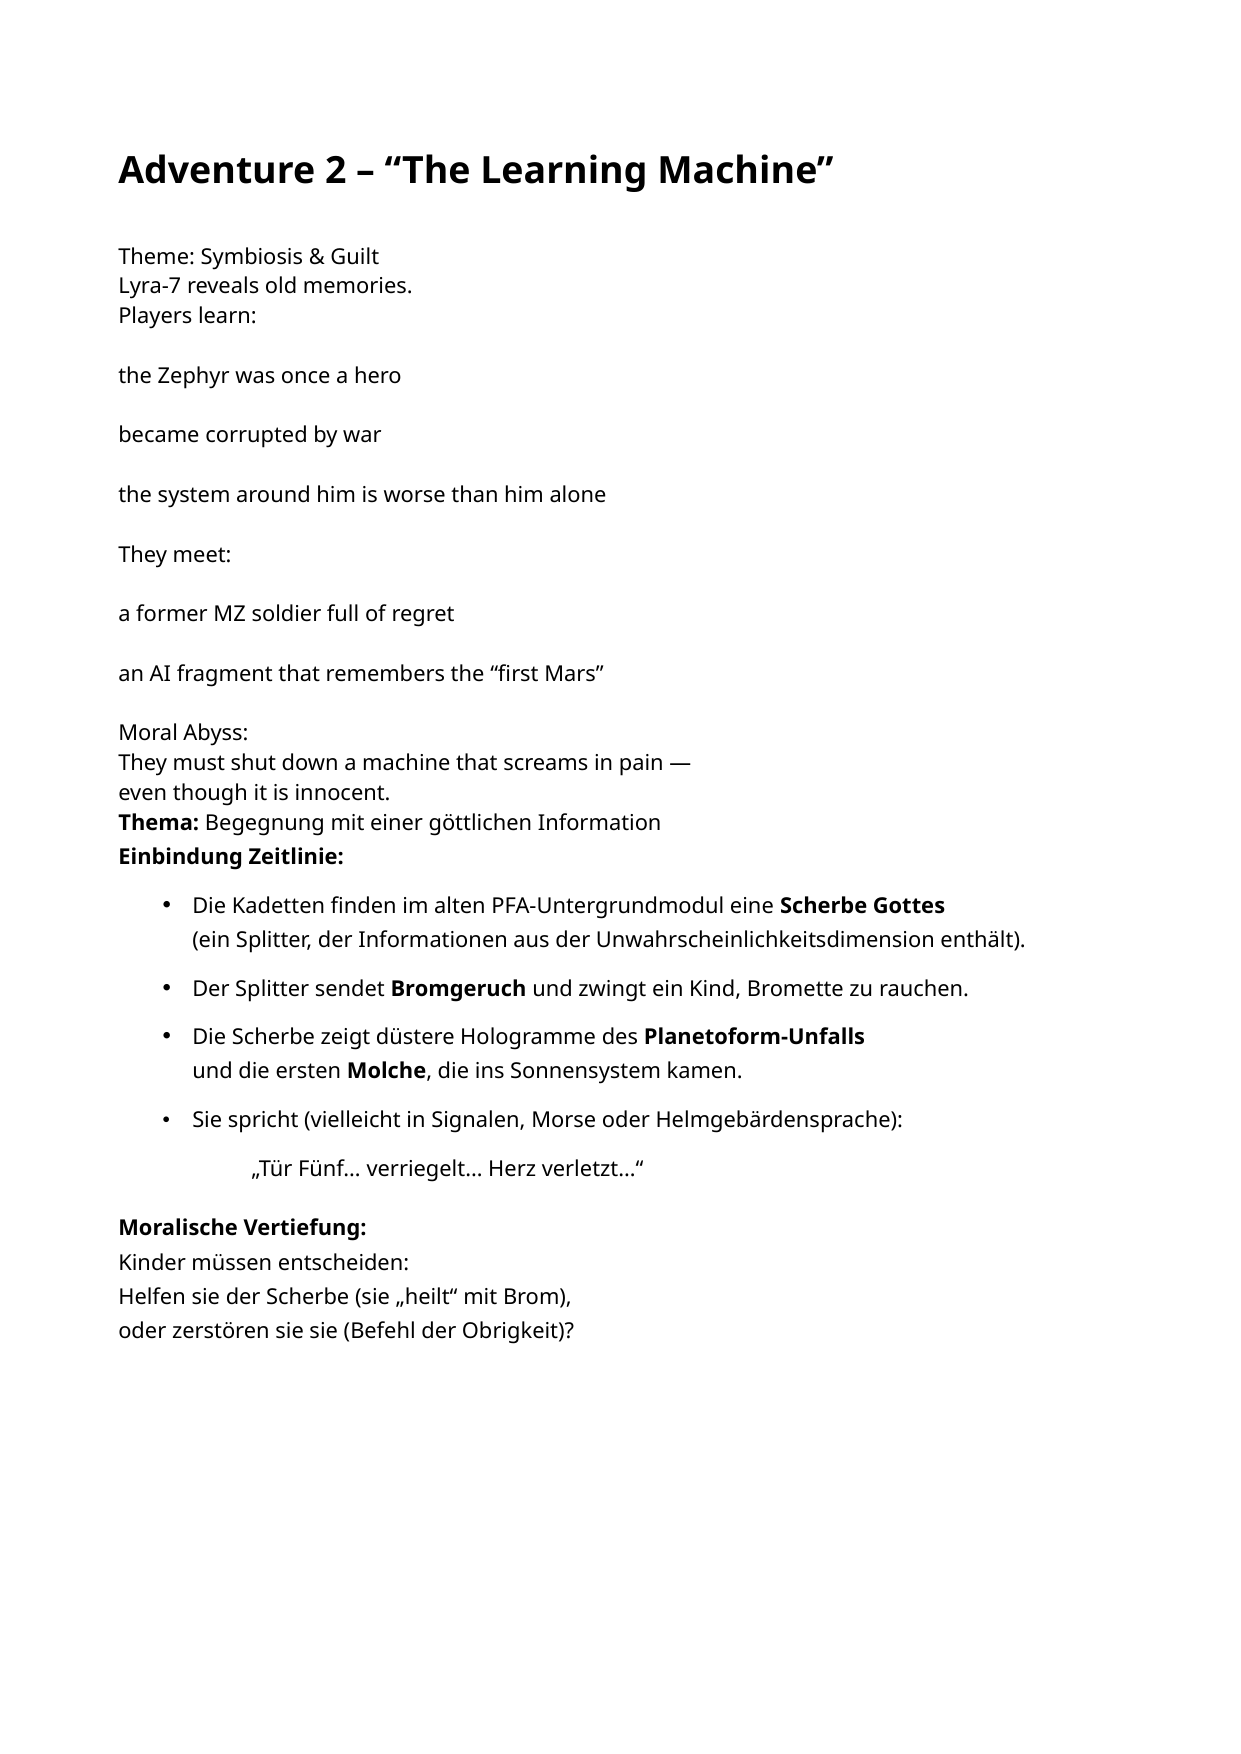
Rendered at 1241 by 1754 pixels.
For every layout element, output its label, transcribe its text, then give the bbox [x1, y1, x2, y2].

list „Tür Fünf… verriegelt… Herz verletzt…“ [222, 1153, 1063, 1183]
text Thema: Begegnung mit einer göttlichen Information Einbindung Zeitlinie: [118, 807, 1122, 871]
list Der Splitter sendet Bromgeruch und zwingt ein Kind, Bromette zu rauchen. [162, 973, 1122, 1002]
list Die Scherbe zeigt düstere Hologramme des Planetoform-Unfalls und die ersten Molche, die ins Sonnensystem kamen. [162, 1021, 1122, 1085]
list Die Kadetten finden im alten PFA-Untergrundmodul eine Scherbe Gottes (ein Splitter, der Informationen aus der Unwahrscheinlichkeitsdimension enthält). [162, 890, 1122, 954]
text Theme: Symbiosis & Guilt Lyra-7 reveals old memories. Players learn: the Zephyr was once a hero became corrupted by war the system around him is worse than him alone They meet: a former MZ soldier full of regret an AI fragment that remembers the “first Mars” Moral Abyss: They must shut down a machine that screams in pain — even though it is innocent. [118, 241, 1122, 807]
list Sie spricht (vielleicht in Signalen, Morse oder Helmgebärdensprache): [162, 1104, 1122, 1134]
subtitle Adventure 2 – “The Learning Machine” [118, 143, 1122, 194]
text Moralische Vertiefung: Kinder müssen entscheiden: Helfen sie der Scherbe (sie „heilt“ mit Brom), oder zerstören sie sie (Befehl der Obrigkeit)? [118, 1212, 1122, 1344]
